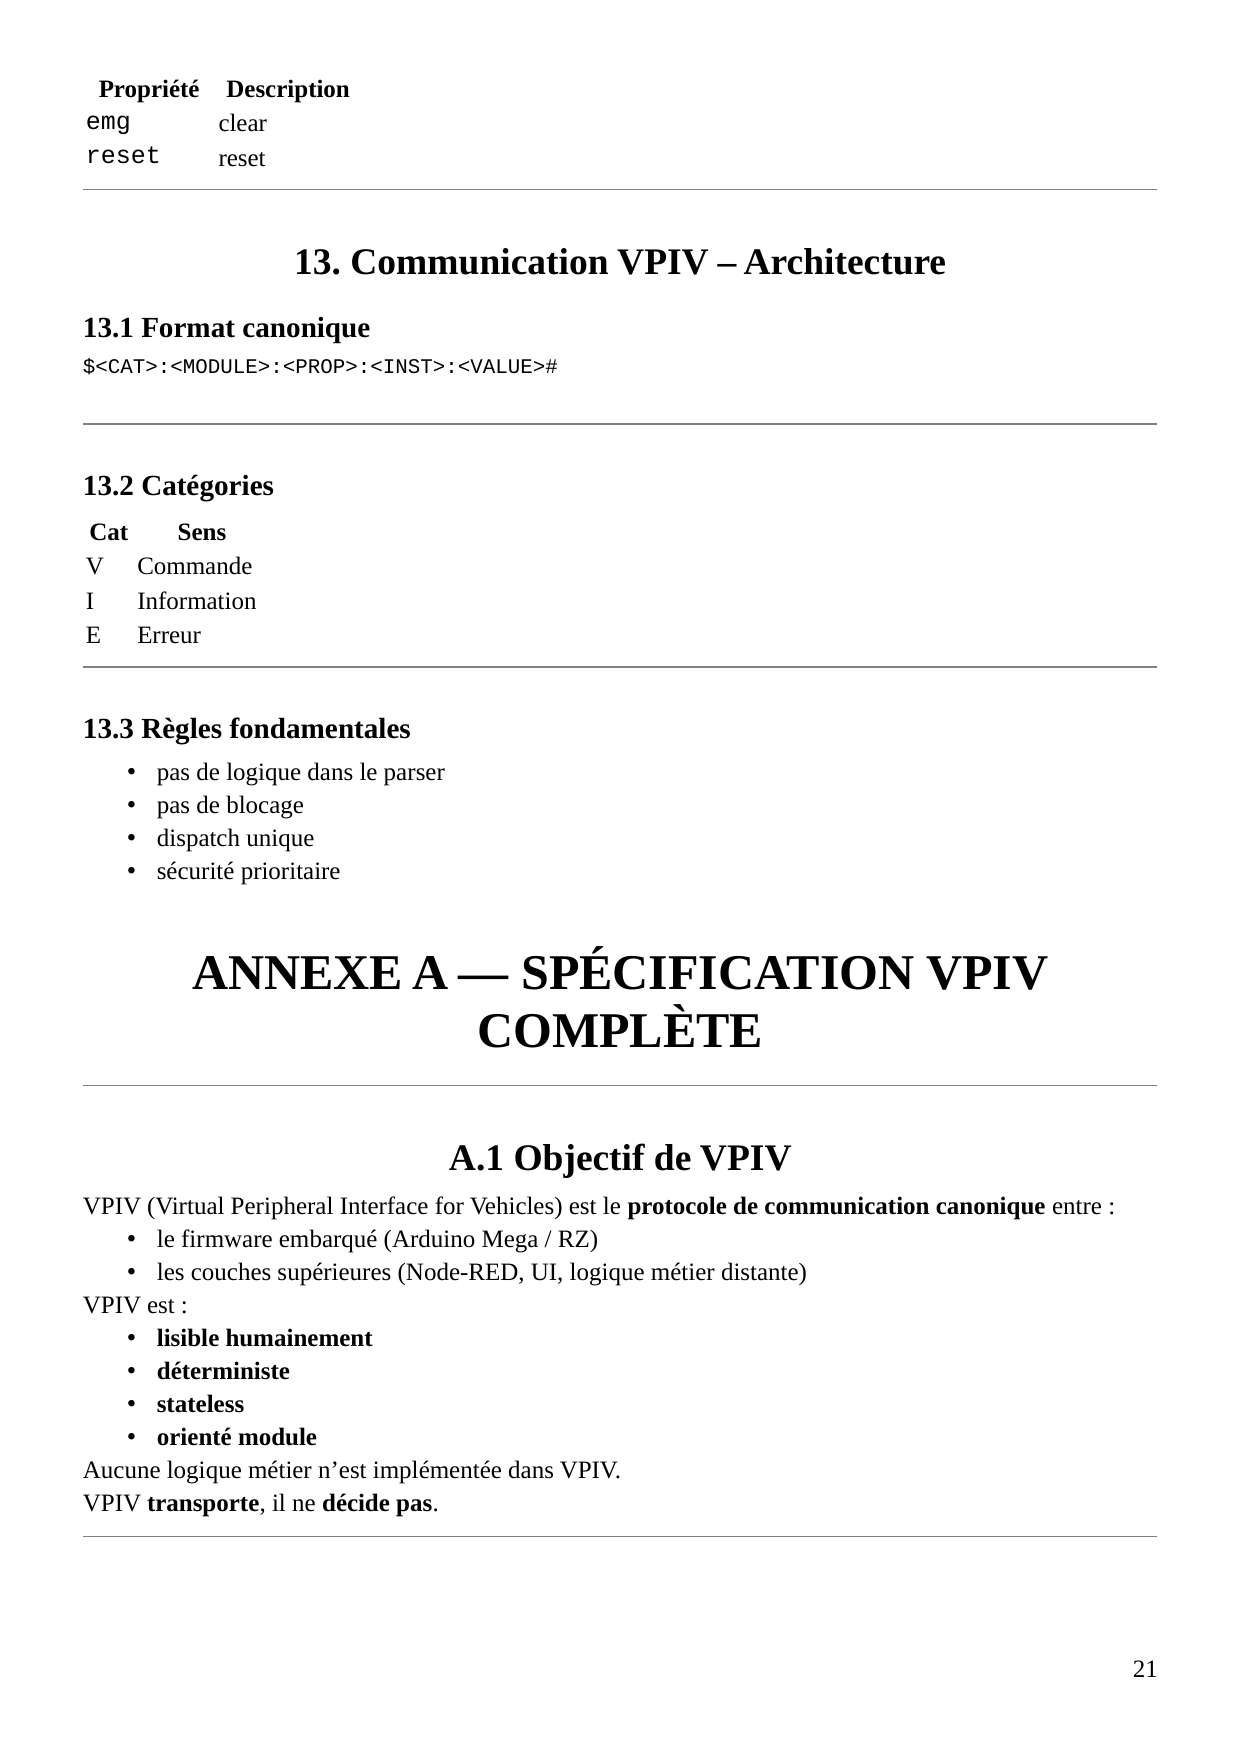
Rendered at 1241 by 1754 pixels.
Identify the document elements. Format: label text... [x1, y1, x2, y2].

list pas de logique dans le parser [127, 757, 1157, 786]
text VPIV (Virtual Peripheral Interface for Vehicles) est le protocole de communication canonique entre : [83, 1191, 1157, 1220]
table_cell Commande [134, 549, 269, 583]
text Aucune logique métier n’est implémentée dans VPIV. VPIV transporte, il ne décide pas. [83, 1455, 1157, 1517]
list pas de blocage [127, 790, 1157, 819]
subtitle 13. Communication VPIV – Architecture [83, 240, 1157, 283]
list stateless [127, 1389, 1157, 1418]
table_header Description [215, 71, 361, 105]
list le firmware embarqué (Arduino Mega / RZ) [127, 1224, 1157, 1253]
table_cell reset [215, 140, 361, 174]
table_cell clear [215, 105, 361, 140]
subtitle 13.3 Règles fondamentales [83, 711, 1157, 745]
list dispatch unique [127, 823, 1157, 852]
table_cell Information [134, 583, 269, 618]
table_cell Erreur [134, 618, 269, 652]
table_cell reset [83, 140, 215, 174]
list les couches supérieures (Node-RED, UI, logique métier distante) [127, 1257, 1157, 1286]
list déterministe [127, 1356, 1157, 1385]
table_cell I [83, 583, 134, 618]
table_header Propriété [83, 71, 215, 105]
table_cell E [83, 618, 134, 652]
text VPIV est : [83, 1290, 1157, 1319]
table_cell V [83, 549, 134, 583]
table_cell emg [83, 105, 215, 140]
table_header Sens [134, 514, 269, 548]
list orienté module [127, 1422, 1157, 1451]
subtitle 13.2 Catégories [83, 468, 1157, 501]
text $<CAT>:<MODULE>:<PROP>:<INST>:<VALUE># [83, 356, 1157, 379]
table_header Cat [83, 514, 134, 548]
list sécurité prioritaire [127, 856, 1157, 885]
list lisible humainement [127, 1323, 1157, 1352]
subtitle 13.1 Format canonique [83, 310, 1157, 343]
subtitle ANNEXE A — SPÉCIFICATION VPIV COMPLÈTE [83, 943, 1157, 1058]
subtitle A.1 Objectif de VPIV [83, 1136, 1157, 1179]
